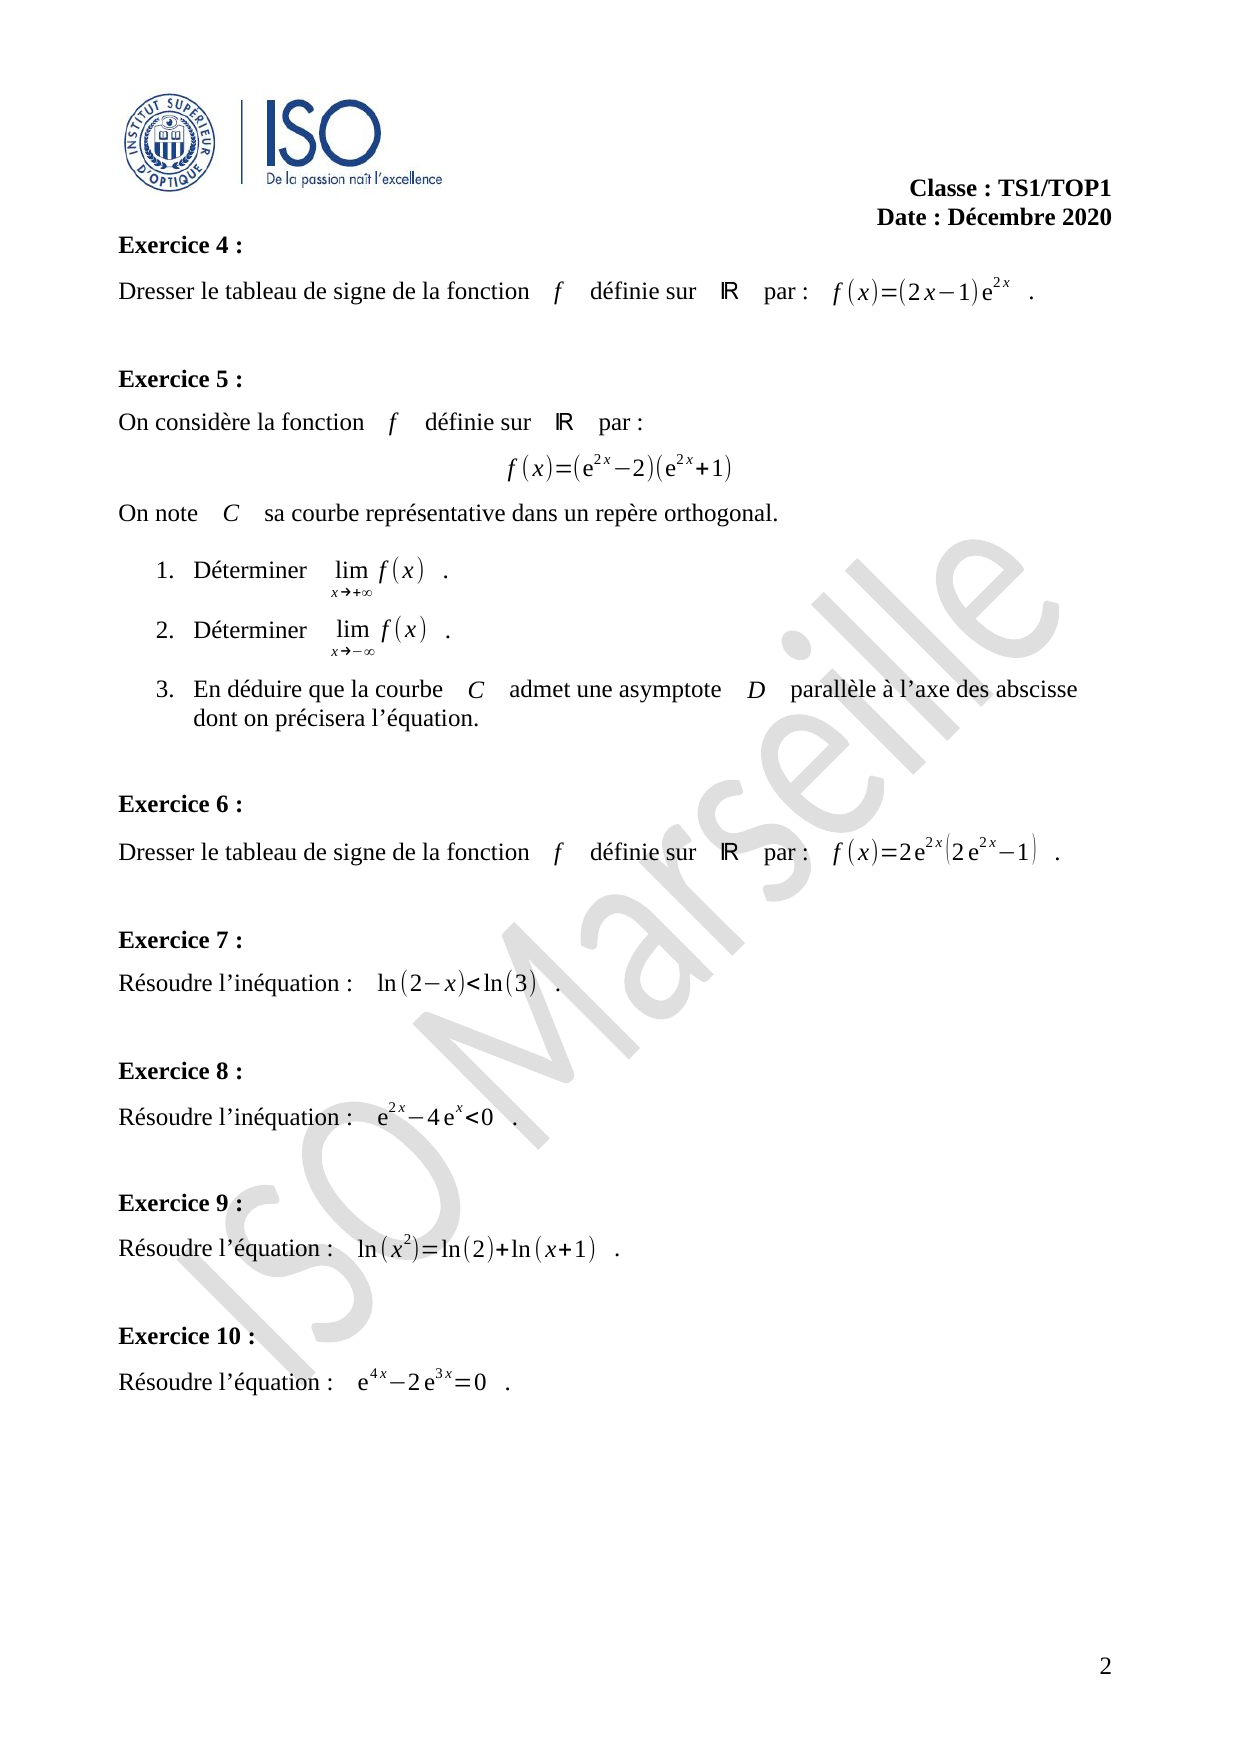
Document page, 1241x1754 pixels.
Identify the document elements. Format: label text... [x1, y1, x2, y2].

text [666, 925, 728, 953]
text [802, 789, 866, 814]
text [728, 925, 1122, 953]
text [469, 1056, 1122, 1085]
text Résoudre l’inéquation : . [641, 968, 679, 998]
list Déterminer . [156, 555, 942, 601]
text Résoudre l’inéquation : . [118, 968, 525, 998]
text On note sa courbe représentative dans un repère orthogonal. [118, 498, 1122, 526]
text Résoudre l’inéquation : . [562, 968, 628, 998]
text Résoudre l’équation : . [118, 1364, 1122, 1396]
text Exercice 8 : [118, 1056, 472, 1085]
list [953, 556, 1003, 601]
text [716, 789, 800, 818]
text Exercice 10 : [118, 1321, 265, 1350]
text On considère la fonction définie sur par : [118, 407, 1122, 436]
text Résoudre l’équation : . [118, 1231, 245, 1264]
list En déduire que la courbe admet une asymptote parallèle à l’axe des abscisse dont on précisera l’équation. [156, 674, 869, 732]
text [248, 1188, 329, 1217]
text Résoudre l’inéquation : . [533, 968, 566, 998]
text Dresser le tableau de signe de la fonction définie sur par : . [118, 833, 666, 867]
text [333, 1188, 440, 1217]
text Résoudre l’inéquation : . [689, 968, 1122, 998]
text [266, 1321, 1122, 1350]
text Résoudre l’équation : . [245, 1231, 1122, 1264]
text Exercice 5 : [118, 364, 1122, 393]
text Exercice 4 : [118, 231, 1122, 259]
list [995, 555, 1122, 601]
list Déterminer . [156, 615, 865, 660]
text Résoudre l’inéquation : . [118, 1099, 517, 1130]
text Dresser le tableau de signe de la fonction définie sur par : . [678, 833, 794, 867]
text [458, 1188, 1122, 1217]
text Exercice 9 : [118, 1188, 247, 1217]
picture [118, 88, 455, 197]
text Exercice 7 : [118, 925, 510, 953]
list [916, 615, 1122, 660]
list En déduire que la courbe admet une asymptote parallèle à l’axe des abscisse dont on précisera l’équation. [840, 674, 937, 732]
text Dresser le tableau de signe de la fonction définie sur par : . [795, 833, 1122, 867]
text Dresser le tableau de signe de la fonction définie sur par : . [118, 274, 1122, 307]
text Exercice 6 : [118, 789, 707, 818]
text Résoudre l’inéquation : . [512, 1099, 1122, 1130]
list En déduire que la courbe admet une asymptote parallèle à l’axe des abscisse dont on précisera l’équation. [907, 674, 1122, 732]
text [519, 925, 647, 953]
list [848, 615, 933, 660]
text [874, 789, 1122, 818]
